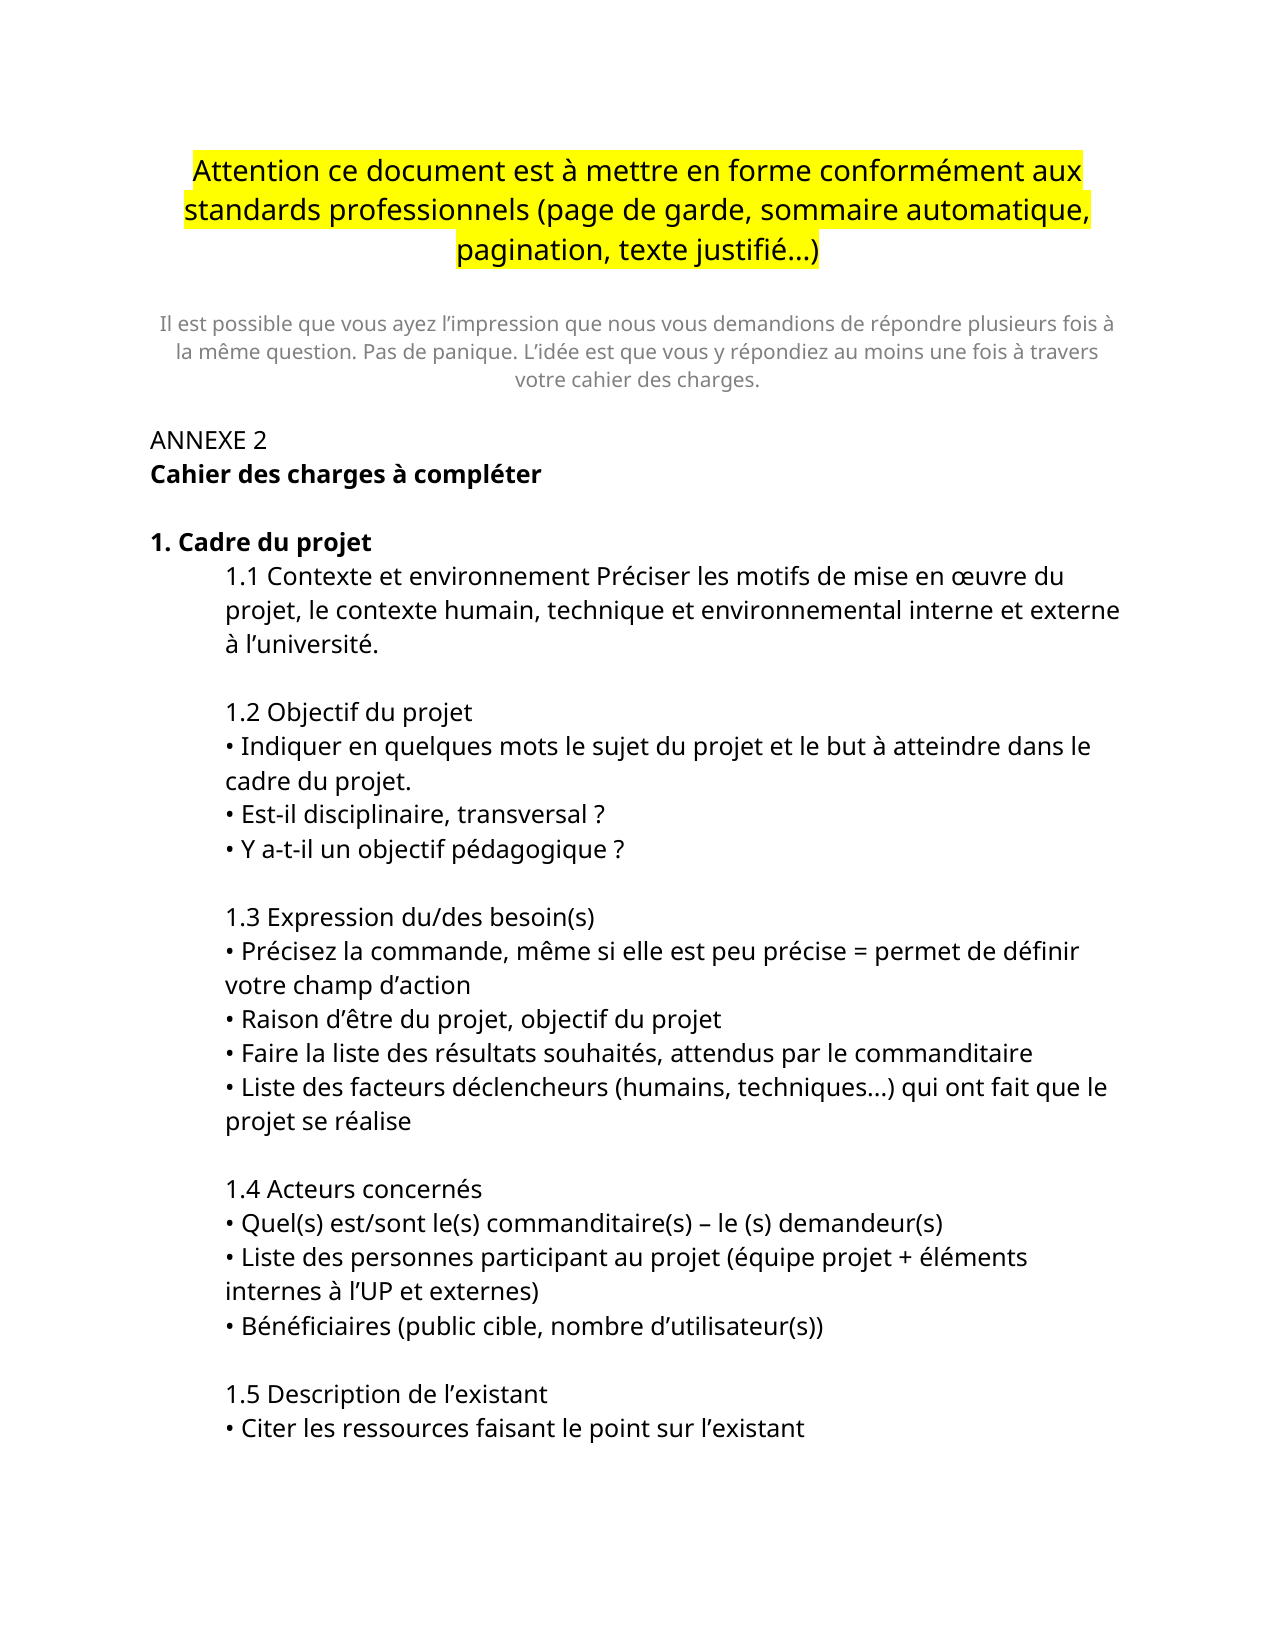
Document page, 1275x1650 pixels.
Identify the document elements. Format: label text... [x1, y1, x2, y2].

text 1.3 Expression du/des besoin(s) [225, 899, 1125, 933]
text • Est-il disciplinaire, transversal ? [225, 797, 1125, 831]
text • Liste des facteurs déclencheurs (humains, techniques...) qui ont fait que le projet se réalise [225, 1070, 1125, 1138]
text • Bénéficiaires (public cible, nombre d’utilisateur(s)) [225, 1308, 1125, 1342]
text 1.2 Objectif du projet [225, 695, 1125, 729]
text 1.4 Acteurs concernés [225, 1172, 1125, 1206]
text 1. Cadre du projet [150, 525, 1125, 559]
text • Liste des personnes participant au projet (équipe projet + éléments internes à l’UP et externes) [225, 1240, 1125, 1308]
text • Indiquer en quelques mots le sujet du projet et le but à atteindre dans le cadre du projet. [225, 729, 1125, 797]
text 1.1 Contexte et environnement Préciser les motifs de mise en œuvre du projet, le contexte humain, technique et environnemental interne et externe à l’université. [225, 559, 1125, 661]
text • Citer les ressources faisant le point sur l’existant [225, 1410, 1125, 1444]
text Il est possible que vous ayez l’impression que nous vous demandions de répondre plusieurs fois à la même question. Pas de panique. L’idée est que vous y répondiez au moins une fois à travers votre cahier des charges. [150, 309, 1125, 394]
text • Raison d’être du projet, objectif du projet [225, 1002, 1125, 1036]
text 1.5 Description de l’existant [225, 1376, 1125, 1410]
text Cahier des charges à compléter [150, 457, 1125, 491]
text • Faire la liste des résultats souhaités, attendus par le commanditaire [225, 1036, 1125, 1070]
text Attention ce document est à mettre en forme conformément aux standards professionnels (page de garde, sommaire automatique, pagination, texte justifié…) [150, 150, 1125, 269]
text • Précisez la commande, même si elle est peu précise = permet de définir votre champ d’action [225, 933, 1125, 1002]
text • Y a-t-il un objectif pédagogique ? [225, 831, 1125, 865]
text ANNEXE 2 [150, 422, 1125, 457]
text • Quel(s) est/sont le(s) commanditaire(s) – le (s) demandeur(s) [225, 1206, 1125, 1240]
